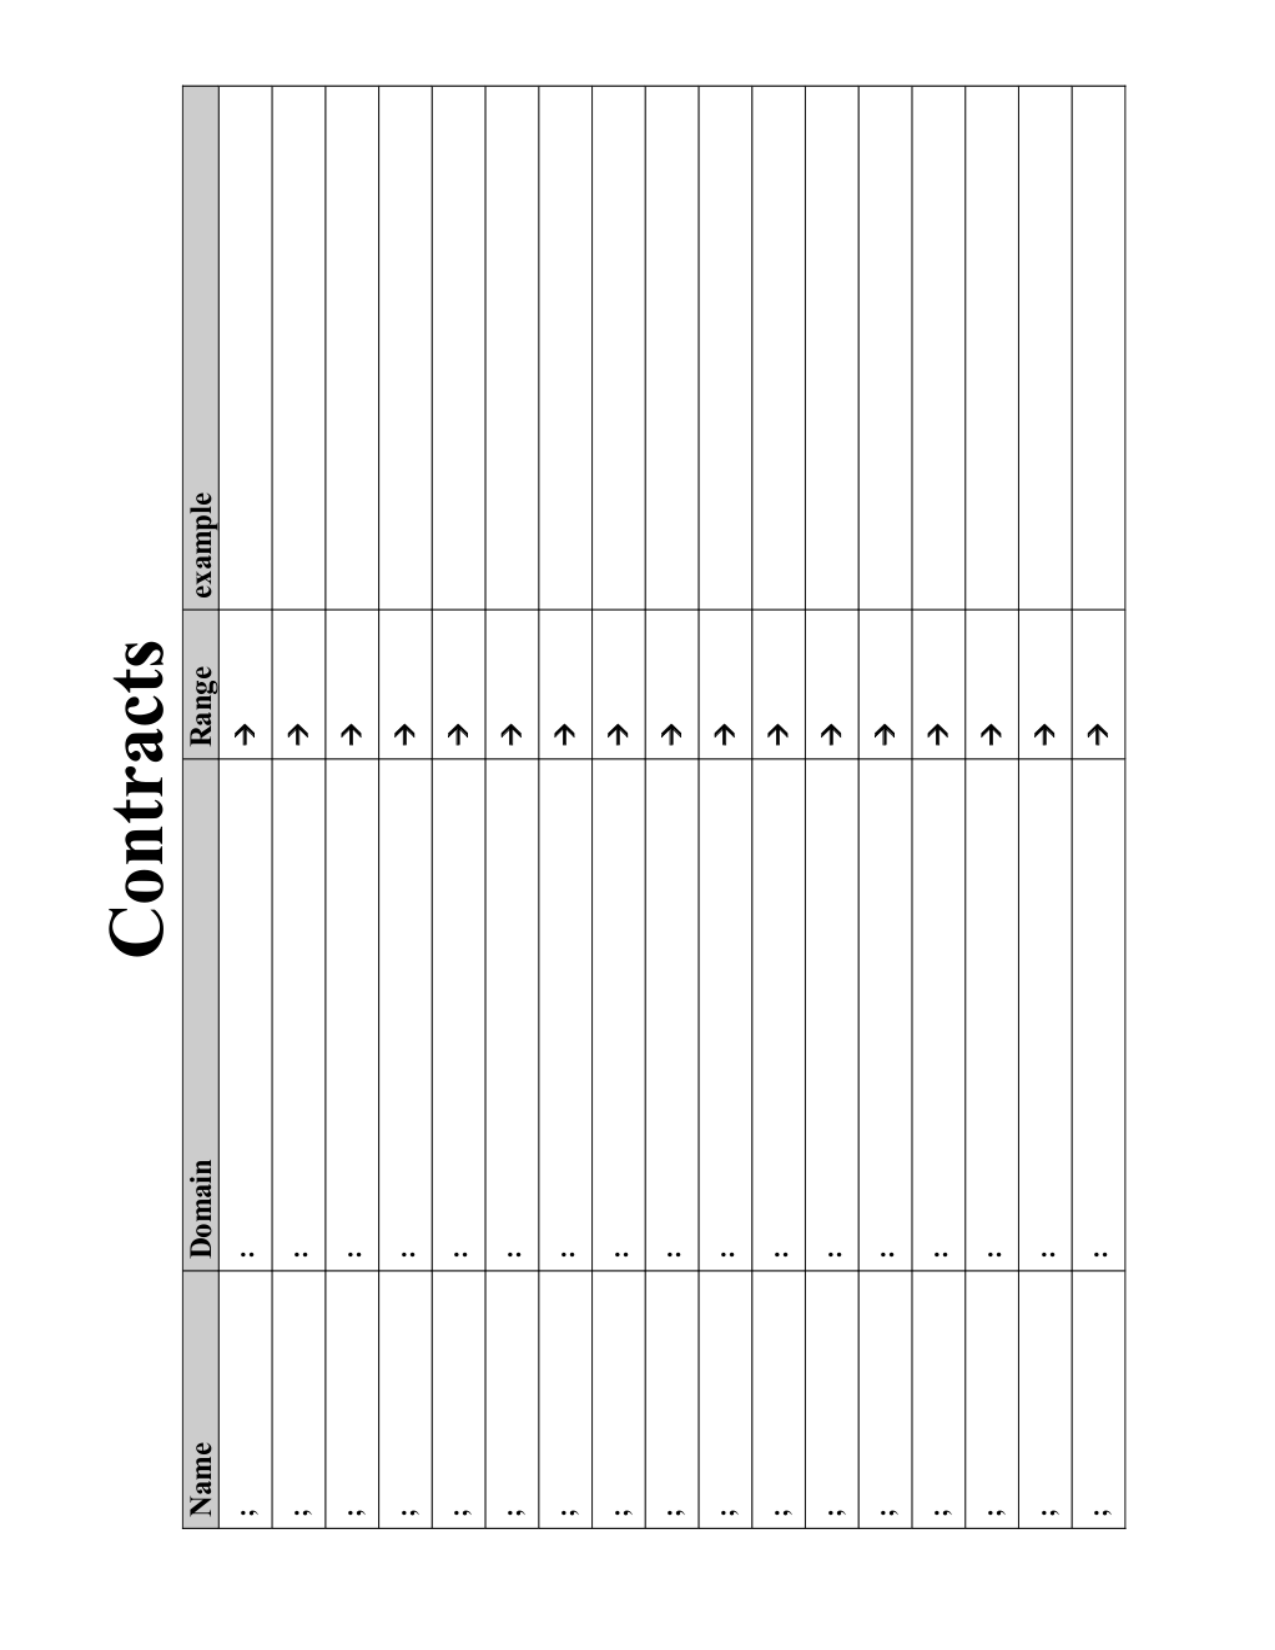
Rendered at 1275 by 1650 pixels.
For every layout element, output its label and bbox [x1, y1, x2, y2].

picture [105, 75, 1133, 1551]
